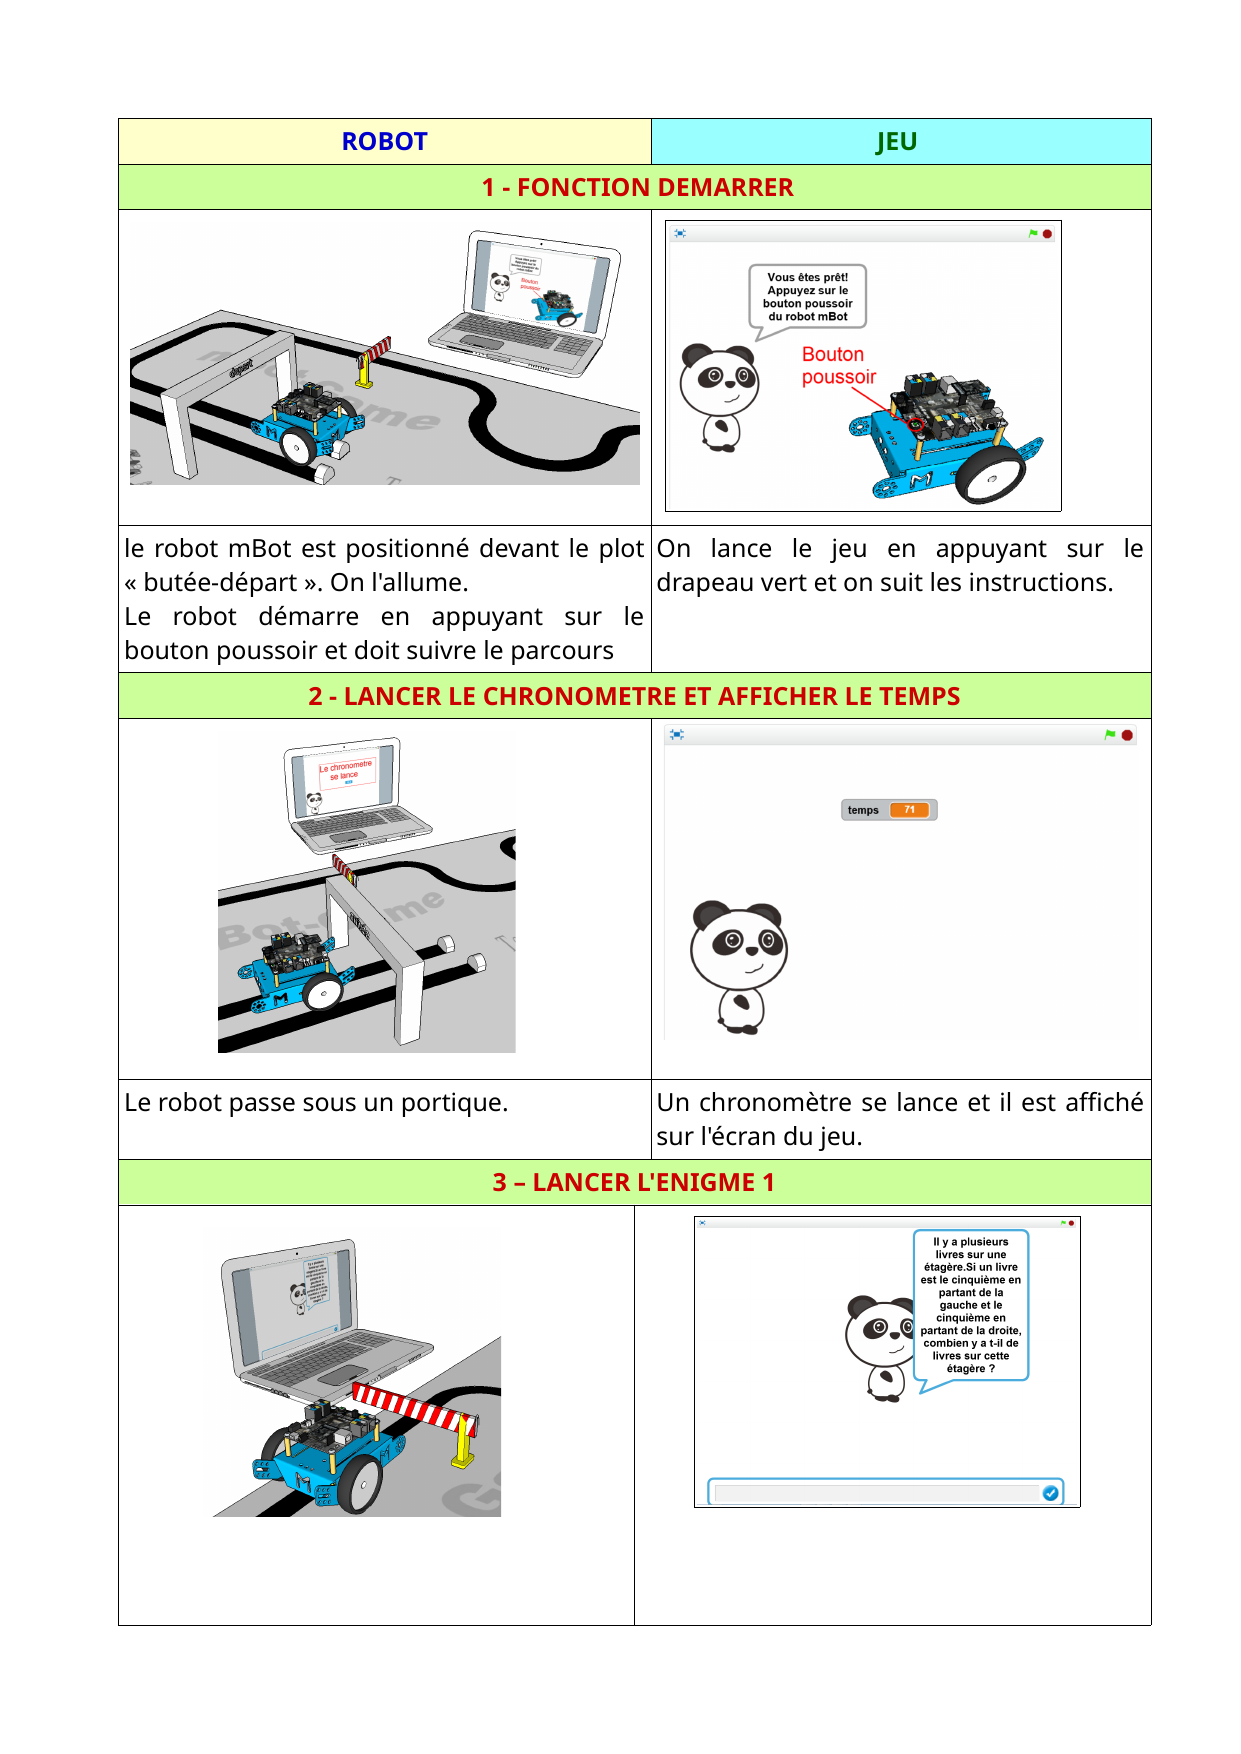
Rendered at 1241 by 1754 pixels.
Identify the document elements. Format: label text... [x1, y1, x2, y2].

table_header JEU [652, 119, 1151, 164]
table_header ROBOT [119, 119, 651, 164]
picture [668, 222, 1058, 509]
table_cell [119, 1053, 651, 1079]
table_cell Le robot passe sous un portique. [119, 1080, 651, 1159]
table_cell 1 - FONCTION DEMARRER [119, 165, 1151, 209]
table_cell [652, 719, 1151, 1079]
table_cell 3 – LANCER L'ENIGME 1 [119, 1160, 1151, 1204]
picture [130, 222, 640, 485]
table_cell [119, 719, 651, 1052]
picture [218, 731, 516, 1053]
picture [202, 1227, 502, 1517]
table_cell [652, 210, 1151, 524]
table_cell 2 - LANCER LE CHRONOMETRE ET AFFICHER LE TEMPS [119, 673, 1151, 718]
picture [662, 723, 1139, 1040]
table_cell [635, 1206, 1151, 1625]
picture [696, 1219, 1077, 1505]
table_cell [119, 210, 651, 524]
table_cell le robot mBot est positionné devant le plot « butée-départ ». On l'allume. Le robot démarre en appuyant sur le bouton poussoir et doit suivre le parcours [119, 526, 651, 672]
table_cell [119, 1206, 634, 1625]
table_cell On lance le jeu en appuyant sur le drapeau vert et on suit les instructions. [652, 526, 1151, 672]
table_cell Un chronomètre se lance et il est affiché sur l'écran du jeu. [652, 1080, 1151, 1159]
